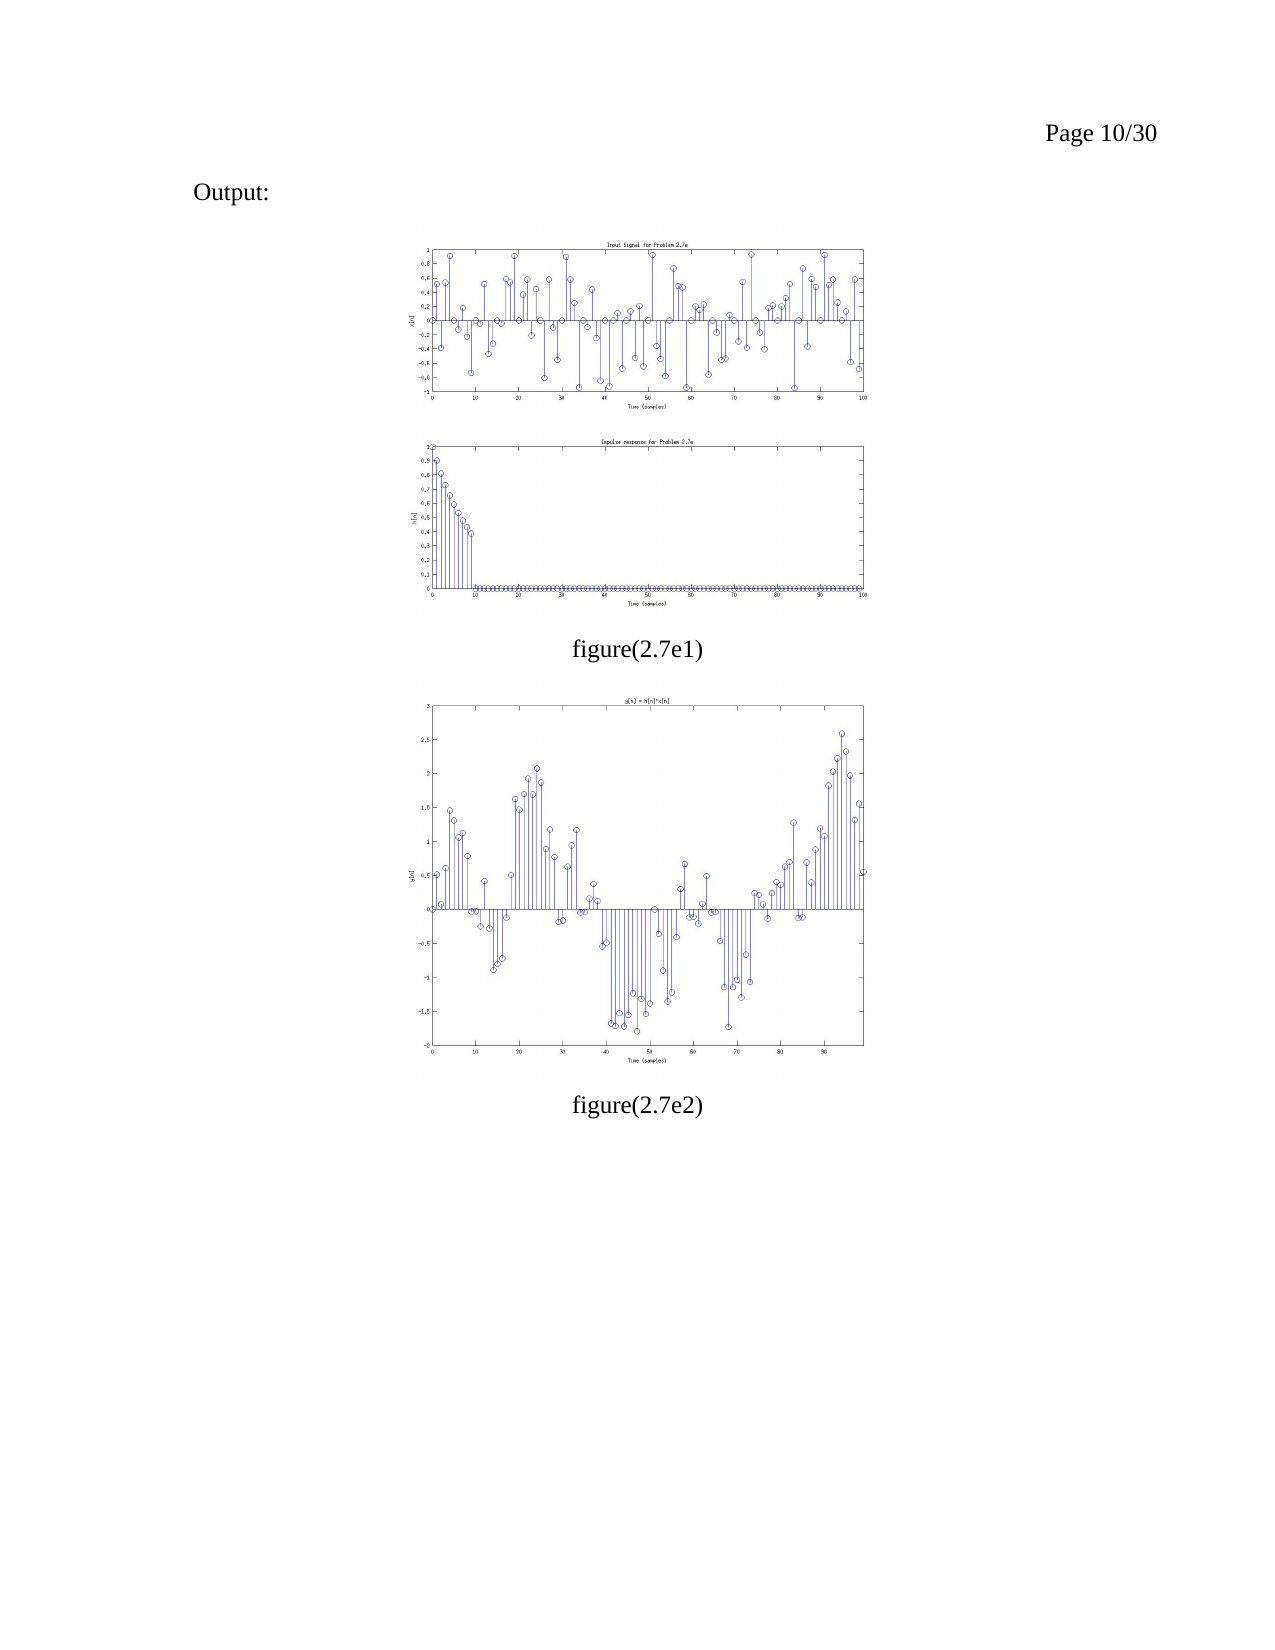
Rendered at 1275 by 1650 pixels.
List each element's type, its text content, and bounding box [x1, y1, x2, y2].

picture [360, 675, 915, 1091]
picture [360, 218, 915, 634]
text figure(2.7e2) [118, 675, 1157, 1119]
text Output: [118, 177, 1157, 206]
text figure(2.7e1) [118, 218, 1157, 662]
